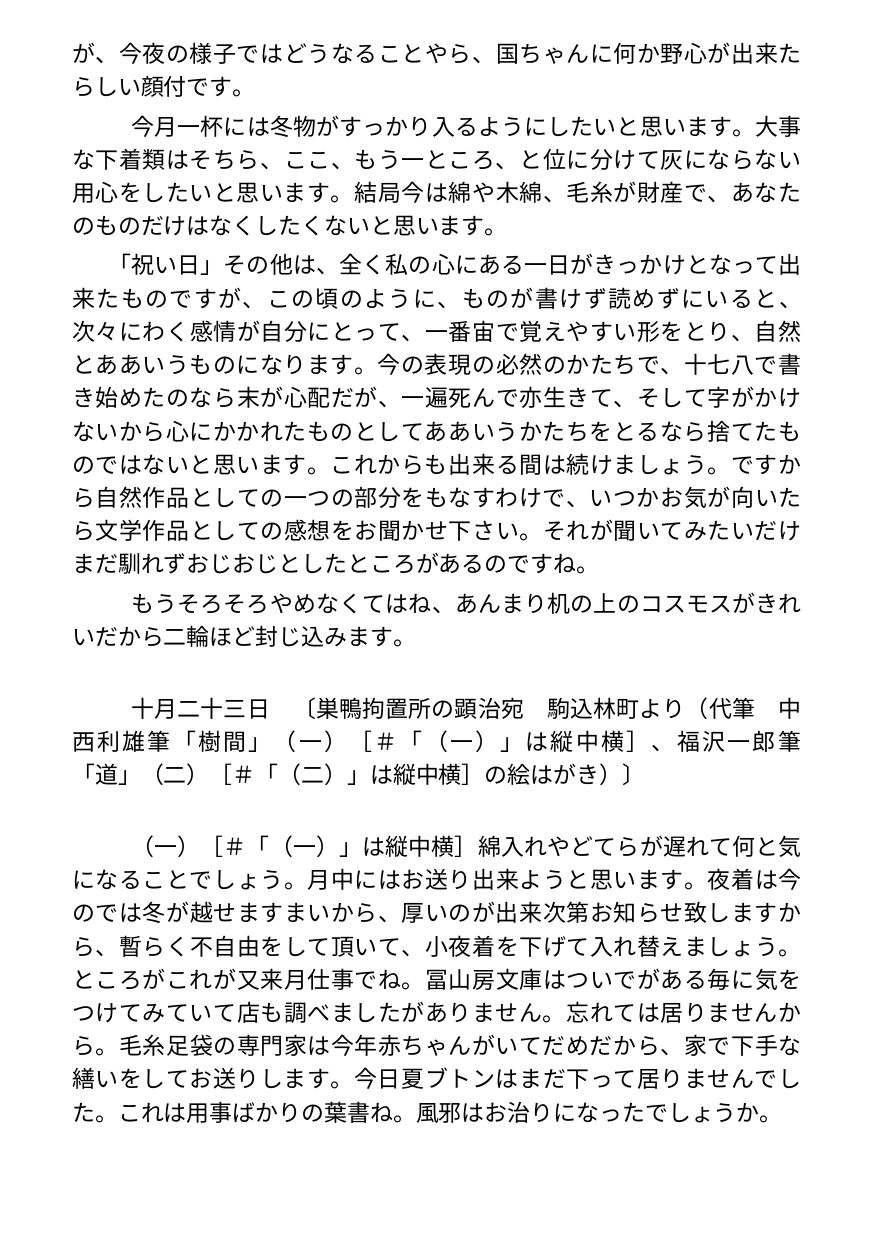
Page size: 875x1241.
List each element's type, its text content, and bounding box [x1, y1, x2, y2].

text （一）［＃「（一）」は縦中横］綿入れやどてらが遅れて何と気になることでしょう。月中にはお送り出来ようと思います。夜着は今のでは冬が越せますまいから、厚いのが出来次第お知らせ致しますから、暫らく不自由をして頂いて、小夜着を下げて入れ替えましょう。ところがこれが又来月仕事でね。冨山房文庫はついでがある毎に気をつけてみていて店も調べましたがありません。忘れては居りませんから。毛糸足袋の専門家は今年赤ちゃんがいてだめだから、家で下手な繕いをしてお送りします。今日夏ブトンはまだ下って居りませんでした。これは用事ばかりの葉書ね。風邪はお治りになったでしょうか。 [72, 829, 802, 1128]
text 今月一杯には冬物がすっかり入るようにしたいと思います。大事な下着類はそちら、ここ、もう一ところ、と位に分けて灰にならない用心をしたいと思います。結局今は綿や木綿、毛糸が財産で、あなたのものだけはなくしたくないと思います。 [72, 108, 802, 241]
text もうそろそろやめなくてはね、あんまり机の上のコスモスがきれいだから二輪ほど封じ込みます。 [72, 586, 802, 652]
text 「祝い日」その他は、全く私の心にある一日がきっかけとなって出来たものですが、この頃のように、ものが書けず読めずにいると、次々にわく感情が自分にとって、一番宙で覚えやすい形をとり、自然とああいうものになります。今の表現の必然のかたちで、十七八で書き始めたのなら末が心配だが、一遍死んで亦生きて、そして字がかけないから心にかかれたものとしてああいうかたちをとるなら捨てたものではないと思います。これからも出来る間は続けましょう。ですから自然作品としての一つの部分をもなすわけで、いつかお気が向いたら文学作品としての感想をお聞かせ下さい。それが聞いてみたいだけまだ馴れずおじおじとしたところがあるのですね。 [72, 247, 802, 579]
text 十月二十三日 〔巣鴨拘置所の顕治宛 駒込林町より（代筆 中西利雄筆「樹間」（一）［＃「（一）」は縦中横］、福沢一郎筆「道」（二）［＃「（二）」は縦中横］の絵はがき）〕 [72, 691, 802, 790]
text が、今夜の様子ではどうなることやら、国ちゃんに何か野心が出来たらしい顔付です。 [72, 36, 802, 102]
